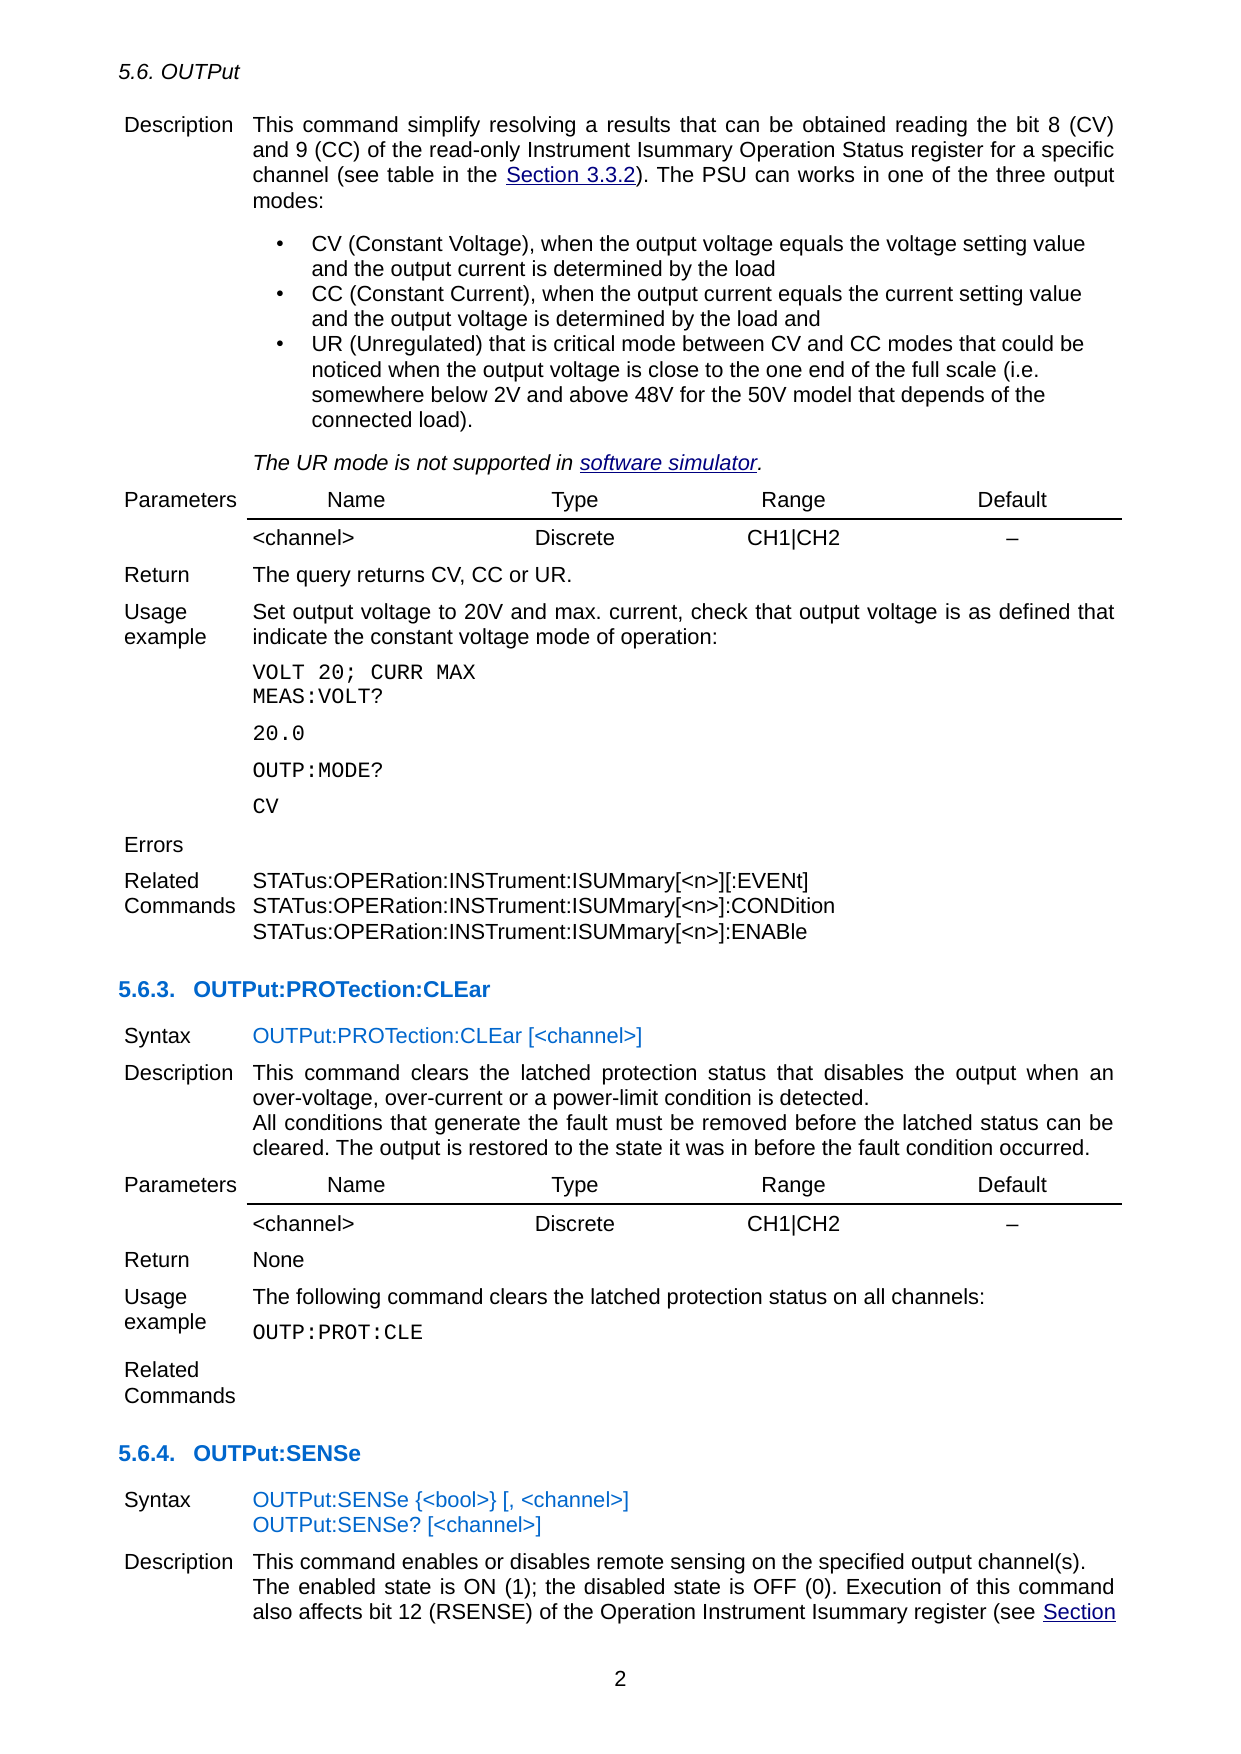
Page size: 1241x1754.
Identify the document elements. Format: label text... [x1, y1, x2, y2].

table_cell Parameters [118, 481, 247, 556]
table_cell – [903, 1205, 1122, 1242]
table_cell Errors [118, 826, 247, 862]
table_header OUTPut:PROTection:CLEar [<channel>] [247, 1017, 1122, 1054]
table_cell Range [684, 1166, 903, 1203]
table_header Syntax [118, 1017, 247, 1054]
table_cell Usage example [118, 593, 247, 826]
table_cell This command simplify resolving a results that can be obtained reading the bit 8 (CV) and 9 (CC) of the read-only Instrument Isummary Operation Status register for a specific channel (see table in the Section 3.3.2). The PSU can works in one of the three output modes: CV (Constant Voltage), when the output voltage equals the voltage setting value and the output current is determined by the load CC (Constant Current), when the output current equals the current setting value and the output voltage is determined by the load and UR (Unregulated) that is critical mode between CV and CC modes that could be noticed when the output voltage is close to the one end of the full scale (i.e. somewhere below 2V and above 48V for the 50V model that depends of the connected load). The UR mode is not supported in software simulator. [247, 106, 1122, 481]
table_cell Related Commands [118, 1352, 247, 1413]
table_cell Description [118, 1543, 247, 1630]
table_cell [247, 826, 1122, 862]
table_cell CH1|CH2 [684, 520, 903, 556]
table_cell Discrete [465, 1205, 684, 1242]
table_cell Name [247, 481, 465, 517]
table_cell None [247, 1242, 1122, 1278]
subtitle OUTPut:PROTection:CLEar [118, 976, 1122, 1002]
table_cell The query returns CV, CC or UR. [247, 556, 1122, 593]
table_cell The following command clears the latched protection status on all channels: OUTP:PROT:CLE [247, 1278, 1122, 1352]
table_cell – [903, 520, 1122, 556]
table_cell Name [247, 1166, 465, 1203]
table_cell Set output voltage to 20V and max. current, check that output voltage is as defined that indicate the constant voltage mode of operation: VOLT 20; CURR MAX MEAS:VOLT? 20.0 OUTP:MODE? CV [247, 593, 1122, 826]
table_cell STATus:OPERation:INSTrument:ISUMmary[<n>][:EVENt] STATus:OPERation:INSTrument:ISUMmary[<n>]:CONDition STATus:OPERation:INSTrument:ISUMmary[<n>]:ENABle [247, 863, 1122, 949]
table_cell Parameters [118, 1166, 247, 1242]
table_cell Return [118, 1242, 247, 1278]
table_cell Return [118, 556, 247, 593]
table_cell <channel> [247, 1205, 465, 1242]
table_cell Default [903, 1166, 1122, 1203]
table_cell CH1|CH2 [684, 1205, 903, 1242]
table_cell Description [118, 1054, 247, 1166]
table_cell This command enables or disables remote sensing on the specified output channel(s). The enabled state is ON (1); the disabled state is OFF (0). Execution of this command also affects bit 12 (RSENSE) of the Operation Instrument Isummary register (see Section [247, 1543, 1122, 1630]
subtitle OUTPut:SENSe [118, 1440, 1122, 1466]
table_cell Default [903, 481, 1122, 517]
table_header OUTPut:SENSe {<bool>} [, <channel>] OUTPut:SENSe? [<channel>] [247, 1481, 1122, 1543]
table_header Syntax [118, 1481, 247, 1543]
table_cell Related Commands [118, 863, 247, 949]
table_cell Discrete [465, 520, 684, 556]
table_cell <channel> [247, 520, 465, 556]
table_cell Usage example [118, 1278, 247, 1352]
table_cell This command clears the latched protection status that disables the output when an over-voltage, over-current or a power-limit condition is detected. All conditions that generate the fault must be removed before the latched status can be cleared. The output is restored to the state it was in before the fault condition occurred. [247, 1054, 1122, 1166]
table_cell Range [684, 481, 903, 517]
table_cell Description [118, 106, 247, 481]
table_cell Type [465, 481, 684, 517]
table_cell [247, 1352, 1122, 1413]
table_cell Type [465, 1166, 684, 1203]
